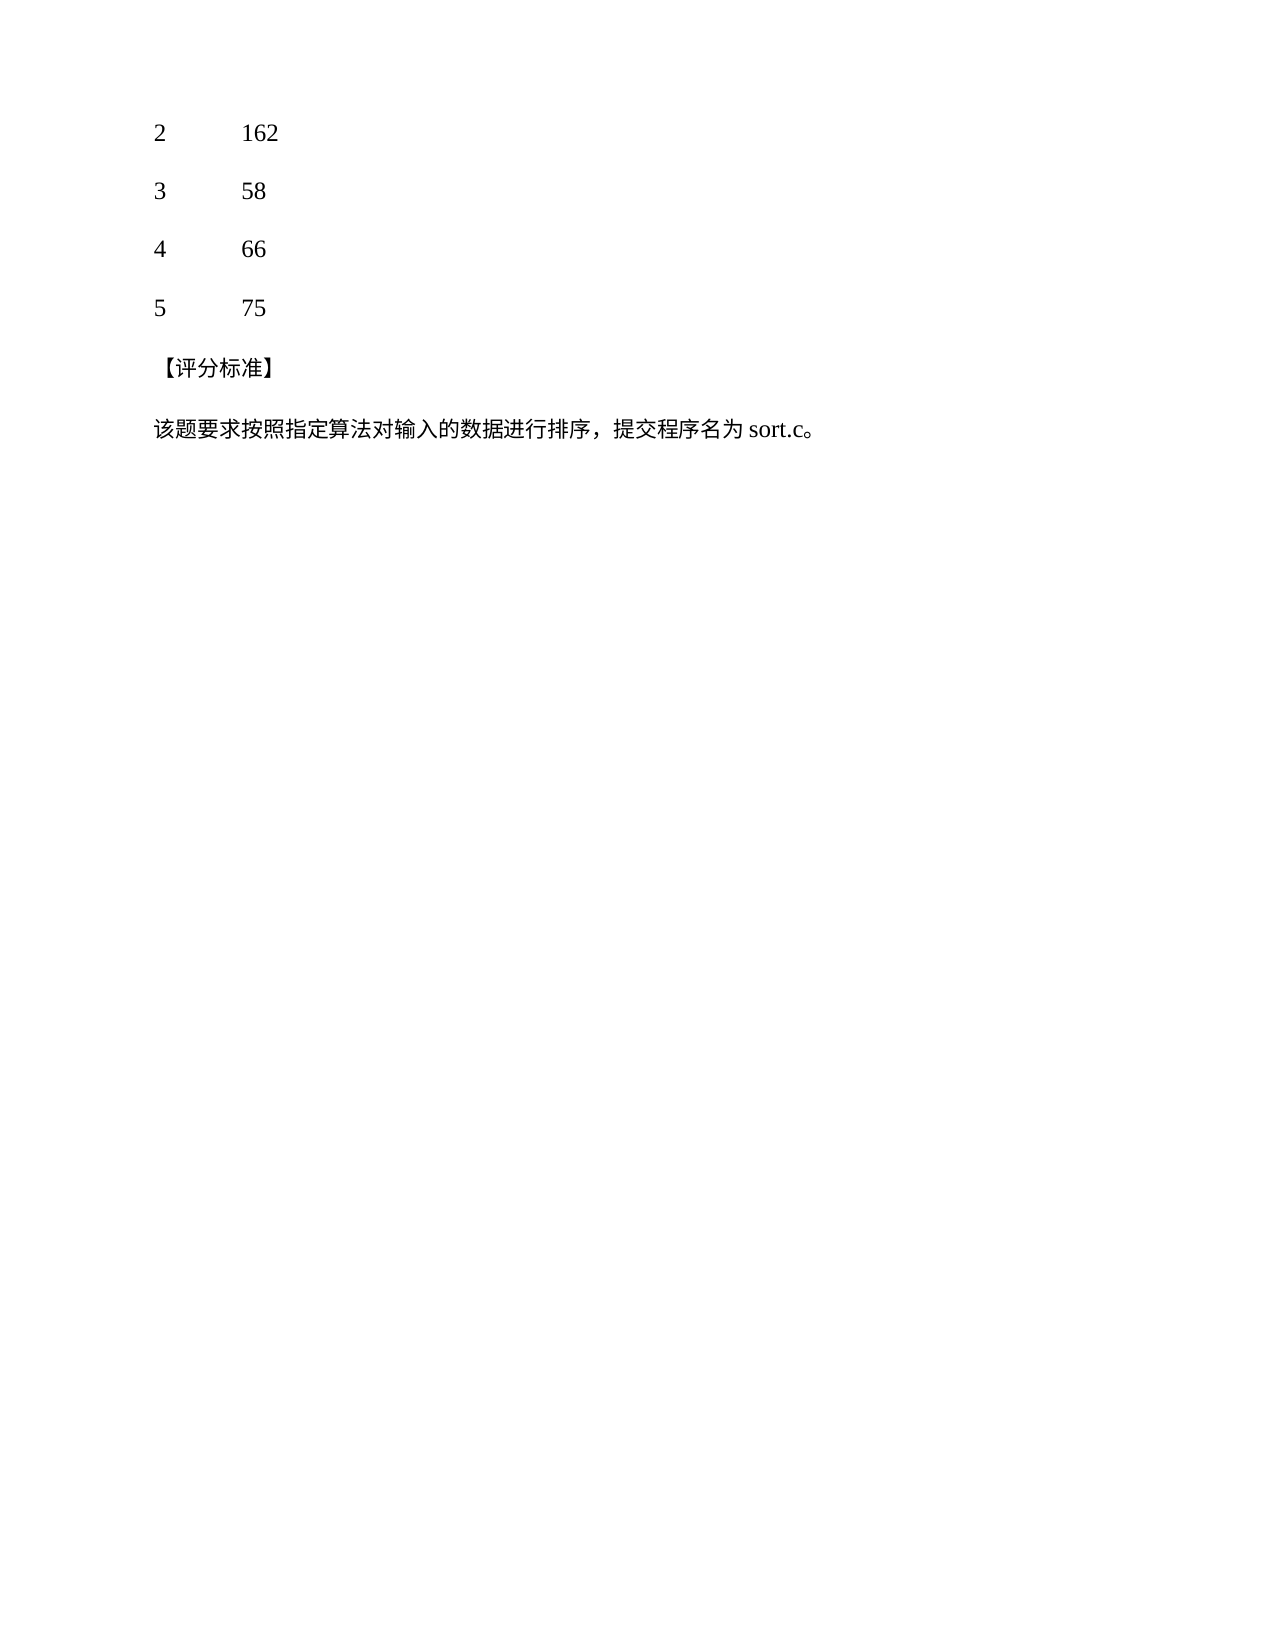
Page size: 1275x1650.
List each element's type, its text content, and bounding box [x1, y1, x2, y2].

table_header [120, 118, 154, 473]
table_header 2 162 3 58 4 66 5 75 【评分标准】 该题要求按照指定算法对输入的数据进行排序，提交程序名为sort.c。 [154, 118, 1157, 473]
